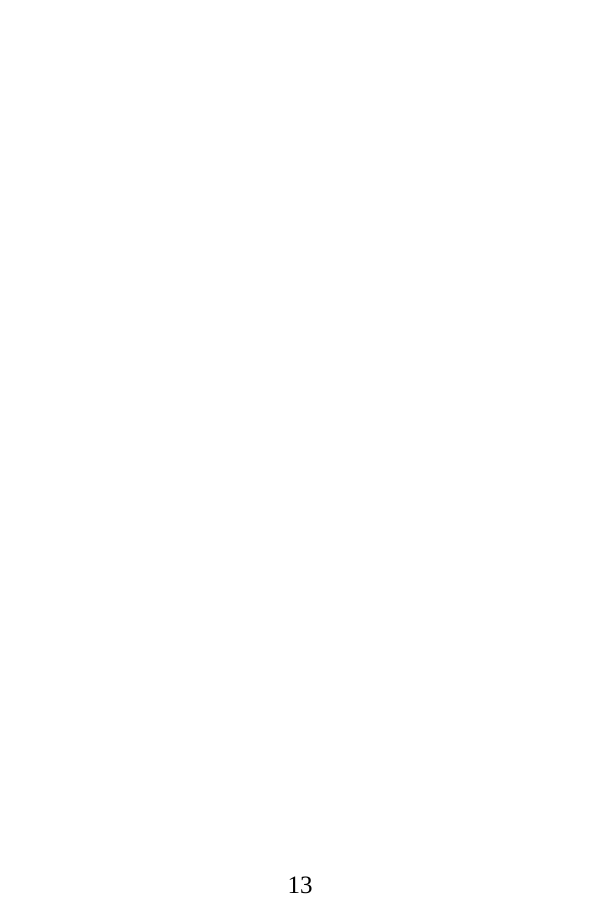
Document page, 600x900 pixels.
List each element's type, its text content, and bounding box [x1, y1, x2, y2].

text I woke around 9, made coffee, looked at my phone, read, ate fruit, made more coffee, moved the Coop so Erica could go to Atlanta, made noodles n’ peas, ate, took a bath and wrote in my journal. [37, 333, 562, 423]
text I went to Goodwill and the Brew Pump before driving down to Hendrix. Practice was a bit annoying — petty and unprofessional feeling, perhaps? I drove to Mashup, hung until intermission, said hey to Tyler Householder, then split. [37, 605, 562, 719]
text III.XVIII [37, 287, 562, 310]
text I came home, made two bagels, ate a bunch of fruit and wrote in my journal. [37, 719, 562, 764]
text It was blustery, but I had two delicious coffees and a nice chat w/ Hannah. I drove to Aldi & Ingles after that, came home and wrote in my journal. [37, 37, 562, 106]
text I took a bath, made my bed, moved the lamp, read, looked at Instagram, listened to two Dream Theater songs, tried to meditate, read, looked at my phone, read, talked to Hannah and wrote in my journal. [37, 174, 562, 264]
text I set an alarm for 413 without realizing it was AM and settled in for what I thought would be a 30min nap, but I went 20m over and woke in a panic. I was able to recover, but had ridden the nap line dangerously close. [37, 492, 562, 605]
text . . . [37, 446, 562, 469]
text . . . [37, 128, 562, 151]
